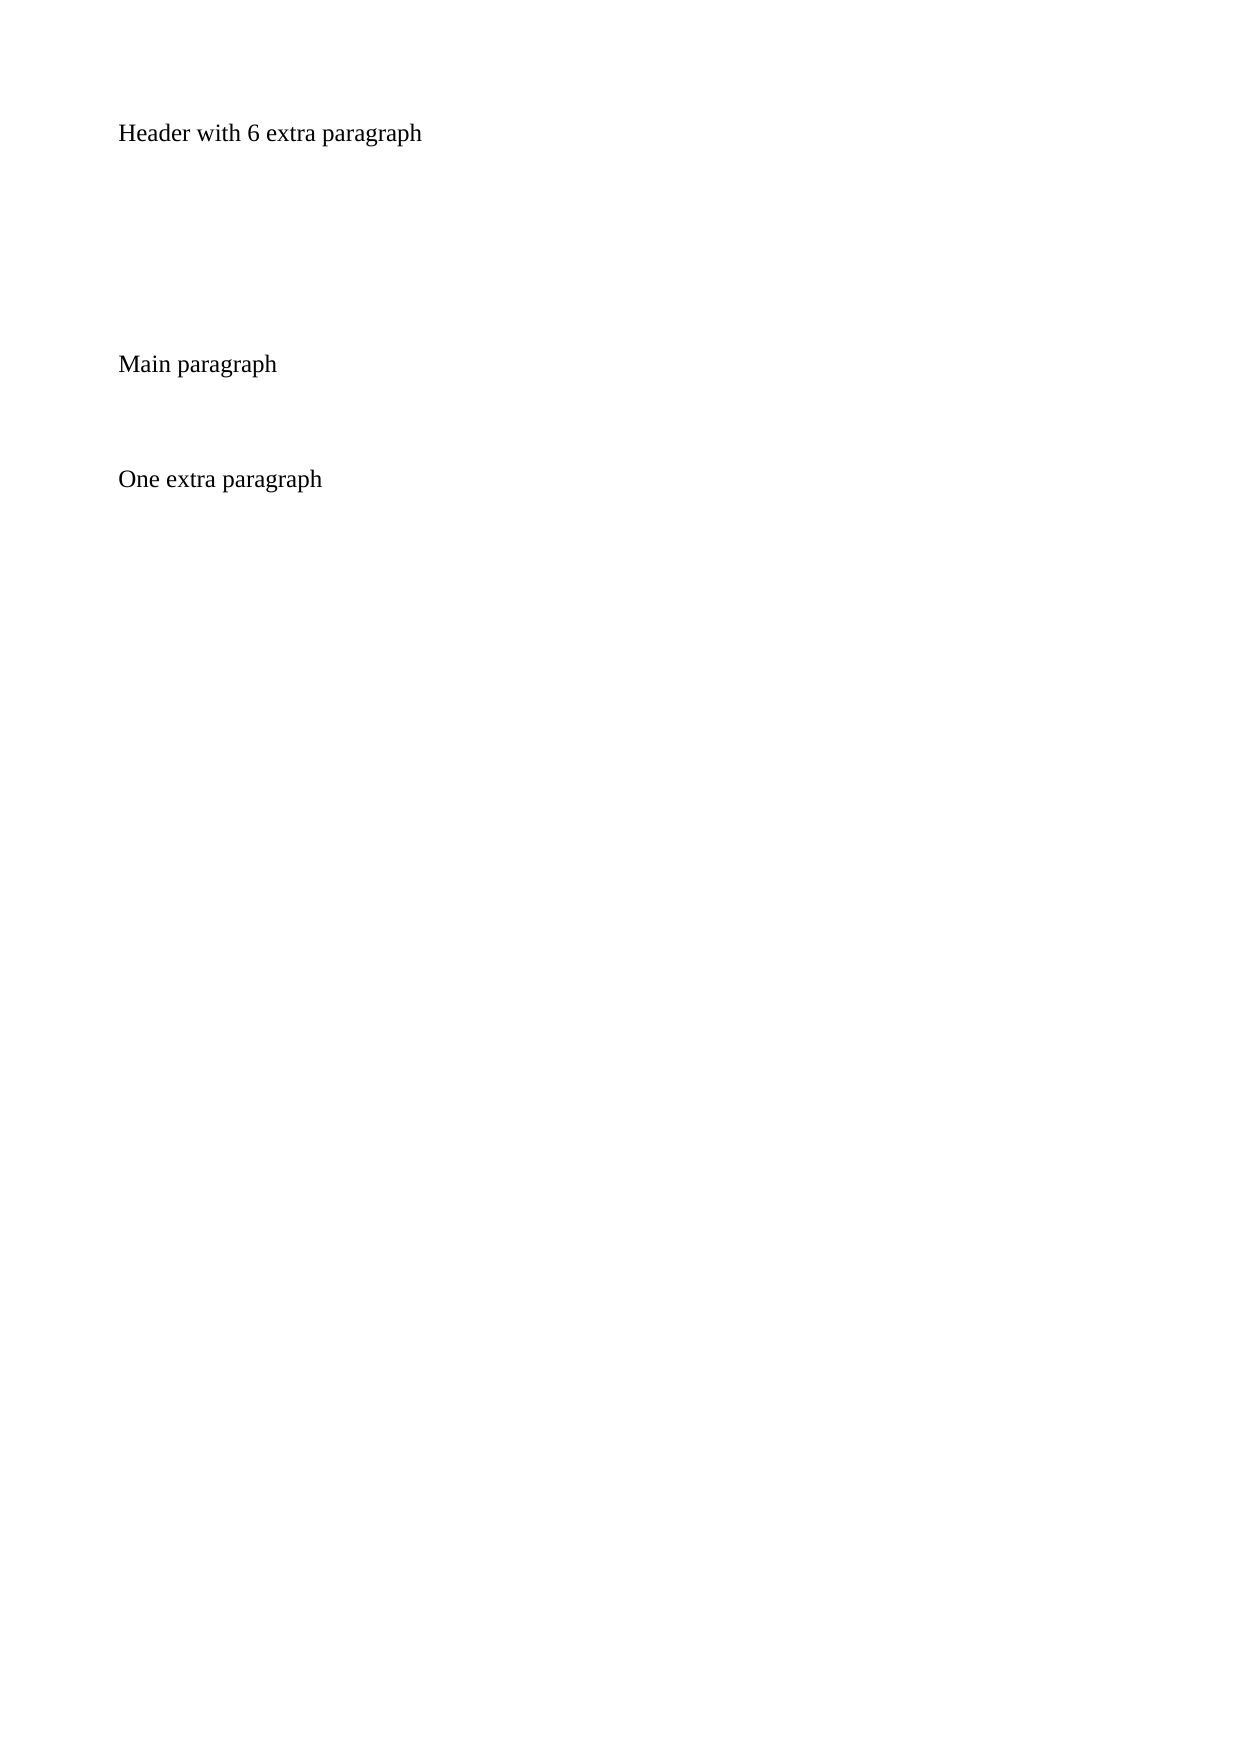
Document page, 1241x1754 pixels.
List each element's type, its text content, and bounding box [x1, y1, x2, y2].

text Main paragraph [118, 349, 1122, 378]
text One extra paragraph [118, 464, 1122, 493]
